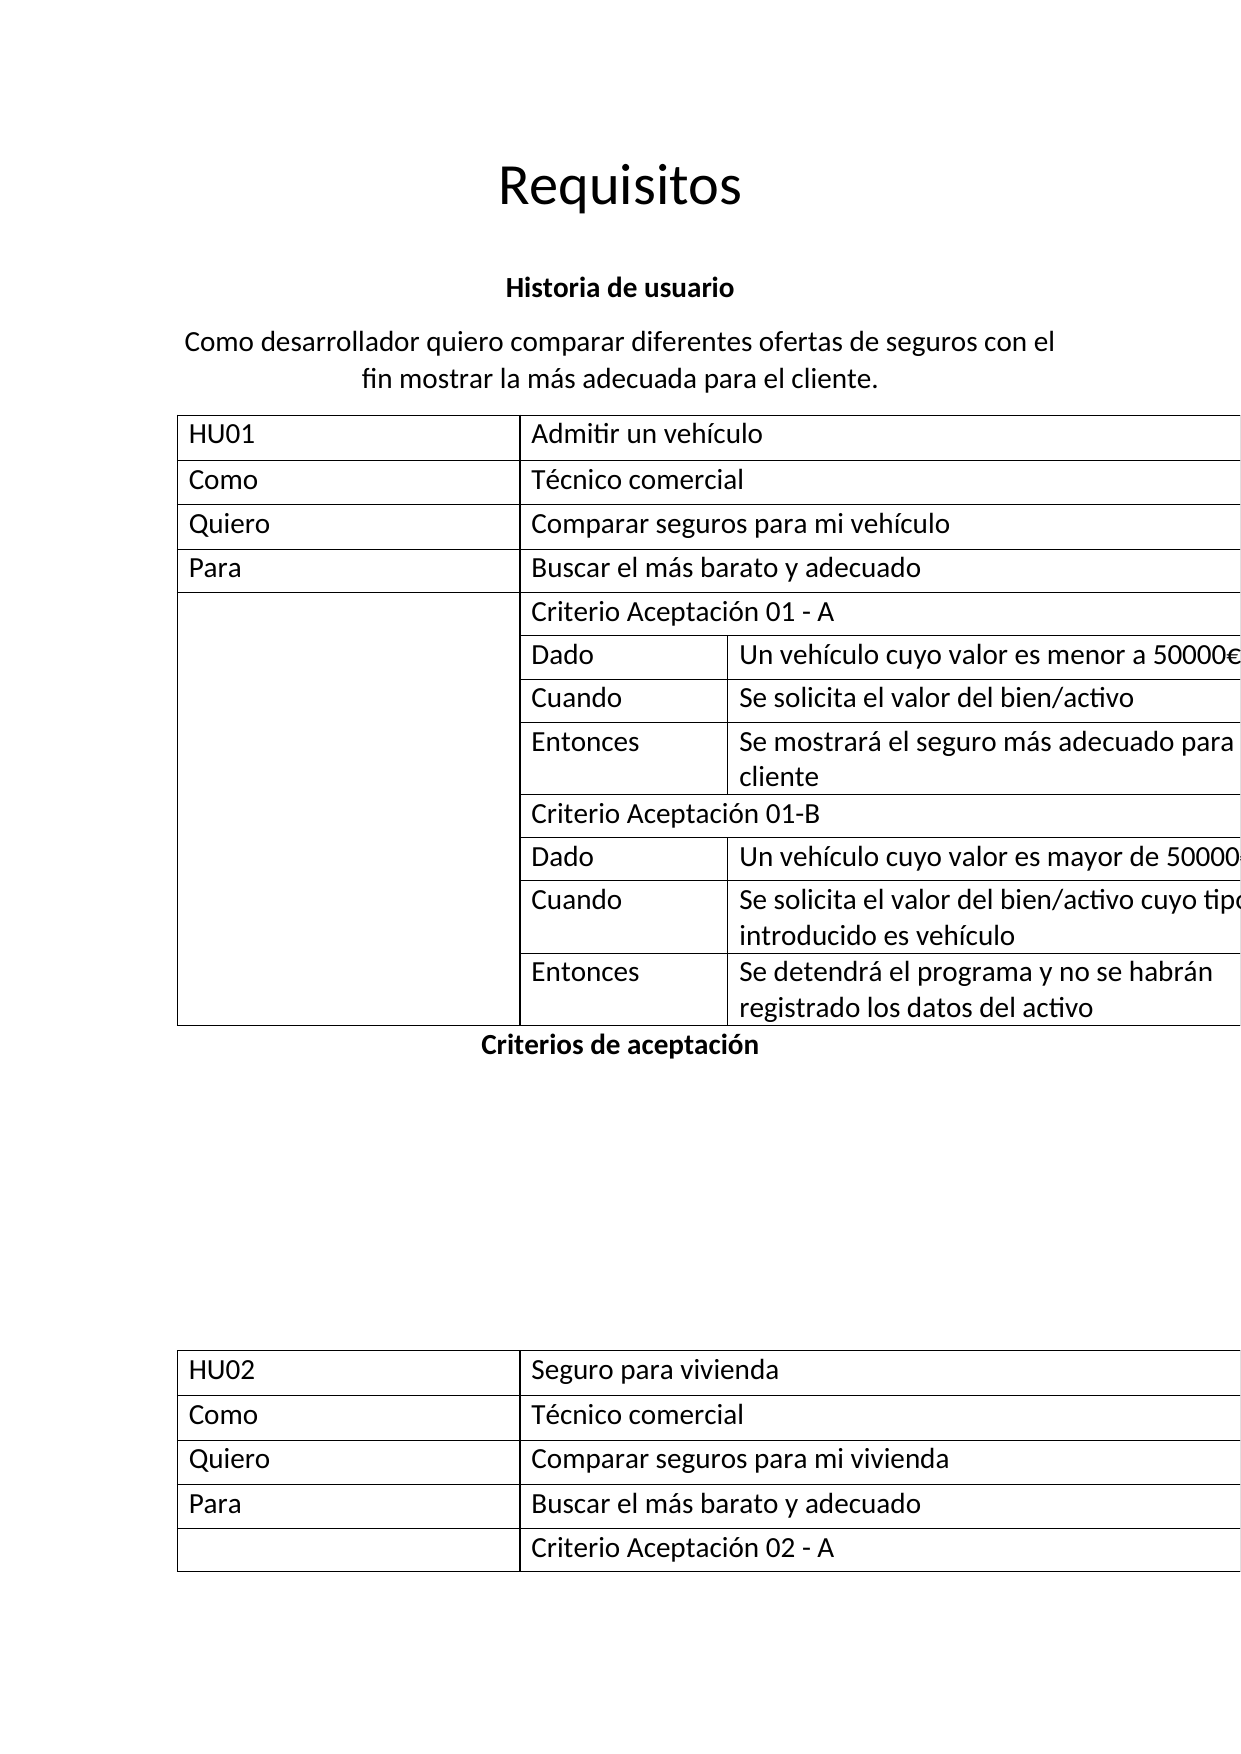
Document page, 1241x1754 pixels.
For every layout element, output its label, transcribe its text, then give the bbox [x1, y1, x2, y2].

table_cell Para [178, 550, 519, 592]
table_cell Como [178, 1396, 519, 1439]
table_header HU01 [178, 416, 519, 460]
table_cell Criterio Aceptación 01-B [521, 795, 1240, 837]
table_cell Cuando [521, 881, 727, 952]
table_cell Entonces [521, 723, 727, 794]
table_cell Buscar el más barato y adecuado [521, 1485, 1240, 1528]
table_cell Comparar seguros para mi vivienda [521, 1441, 1240, 1484]
table_cell Comparar seguros para mi vehículo [521, 505, 1240, 548]
table_cell Se detendrá el programa y no se habrán registrado los datos del activo [728, 954, 1240, 1025]
table_cell Se solicita el valor del bien/activo cuyo tipo ya introducido es vehículo [728, 881, 1240, 952]
text Requisitos [177, 148, 1063, 219]
table_cell Dado [521, 636, 727, 678]
table_cell Quiero [178, 1441, 519, 1484]
table_cell Técnico comercial [521, 1396, 1240, 1439]
text Criterios de aceptación [177, 1026, 1063, 1061]
table_cell Técnico comercial [521, 461, 1240, 504]
table_cell [178, 1529, 519, 1571]
table_cell Como [178, 461, 519, 504]
table_cell Buscar el más barato y adecuado [521, 550, 1240, 592]
table_cell Para [178, 1485, 519, 1528]
table_cell Cuando [521, 680, 727, 722]
table_cell Criterio Aceptación 01 - A [521, 593, 1240, 635]
table_cell Quiero [178, 505, 519, 548]
table_cell [178, 593, 519, 1025]
table_header Admitir un vehículo [521, 416, 1240, 460]
table_cell Entonces [521, 954, 727, 1025]
table_cell Un vehículo cuyo valor es mayor de 50000€ [728, 838, 1240, 880]
table_cell Se solicita el valor del bien/activo [728, 680, 1240, 722]
text Como desarrollador quiero comparar diferentes ofertas de seguros con el fin mostrar la más adecuada para el cliente. [177, 323, 1063, 396]
table_cell Un vehículo cuyo valor es menor a 50000€ [728, 636, 1240, 678]
table_cell Dado [521, 838, 727, 880]
table_cell Criterio Aceptación 02 - A [521, 1529, 1240, 1571]
text Historia de usuario [177, 269, 1063, 305]
table_header HU02 [178, 1351, 519, 1395]
table_header Seguro para vivienda [521, 1351, 1240, 1395]
table_cell Se mostrará el seguro más adecuado para el cliente [728, 723, 1240, 794]
